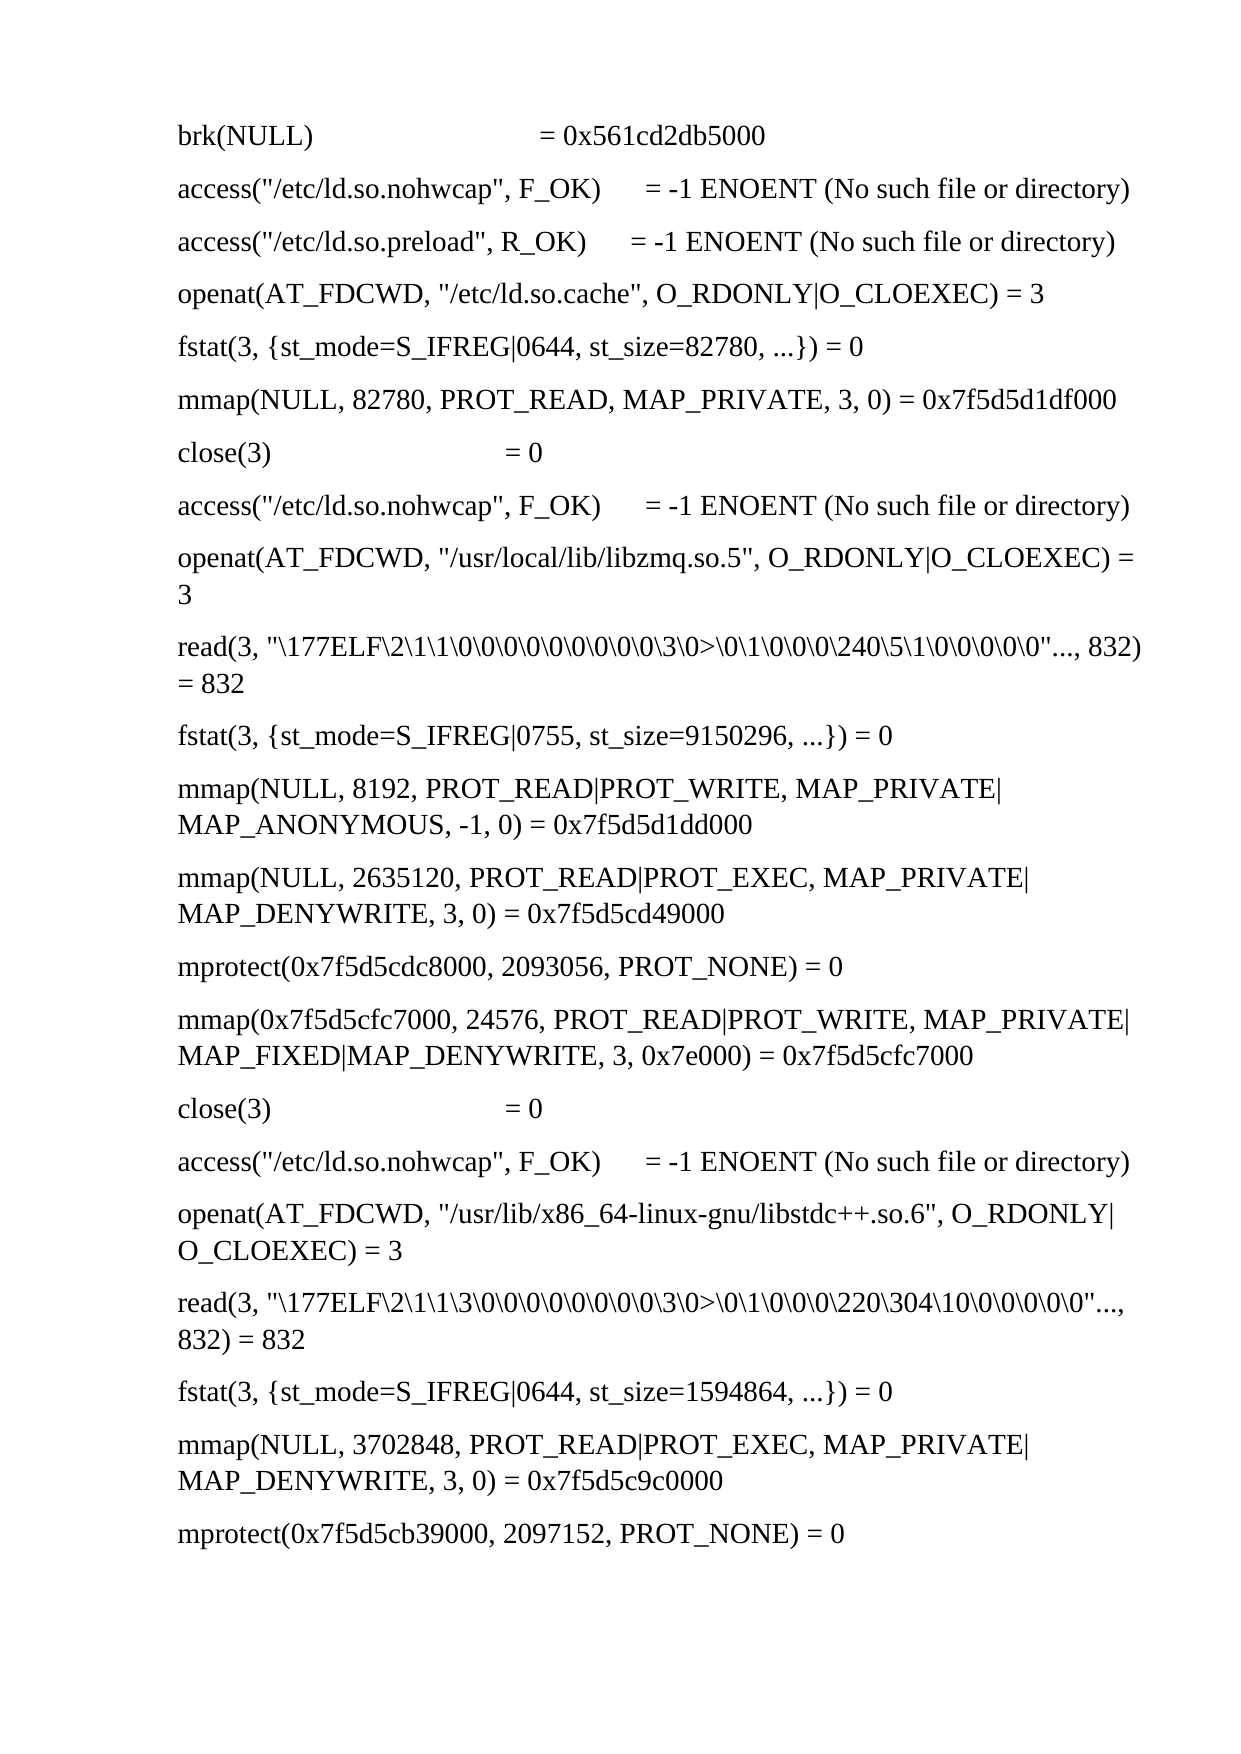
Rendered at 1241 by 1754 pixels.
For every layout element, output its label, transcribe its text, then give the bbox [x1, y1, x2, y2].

text openat(AT_FDCWD, "/usr/local/lib/libzmq.so.5", O_RDONLY|O_CLOEXEC) = 3 [177, 541, 1152, 610]
text read(3, "\177ELF\2\1\1\3\0\0\0\0\0\0\0\0\3\0>\0\1\0\0\0\220\304\10\0\0\0\0\0"..., 832) = 832 [177, 1286, 1152, 1355]
text mmap(NULL, 82780, PROT_READ, MAP_PRIVATE, 3, 0) = 0x7f5d5d1df000 [177, 382, 1152, 416]
text mprotect(0x7f5d5cb39000, 2097152, PROT_NONE) = 0 [177, 1516, 1152, 1550]
text mmap(NULL, 8192, PROT_READ|PROT_WRITE, MAP_PRIVATE|MAP_ANONYMOUS, -1, 0) = 0x7f5d5d1dd000 [177, 771, 1152, 841]
text mmap(NULL, 3702848, PROT_READ|PROT_EXEC, MAP_PRIVATE|MAP_DENYWRITE, 3, 0) = 0x7f5d5c9c0000 [177, 1427, 1152, 1497]
text openat(AT_FDCWD, "/etc/ld.so.cache", O_RDONLY|O_CLOEXEC) = 3 [177, 277, 1152, 310]
text brk(NULL) = 0x561cd2db5000 [177, 118, 1152, 152]
text fstat(3, {st_mode=S_IFREG|0644, st_size=82780, ...}) = 0 [177, 329, 1152, 363]
text close(3) = 0 [177, 1091, 1152, 1124]
text fstat(3, {st_mode=S_IFREG|0755, st_size=9150296, ...}) = 0 [177, 718, 1152, 752]
text close(3) = 0 [177, 435, 1152, 468]
text mmap(NULL, 2635120, PROT_READ|PROT_EXEC, MAP_PRIVATE|MAP_DENYWRITE, 3, 0) = 0x7f5d5cd49000 [177, 860, 1152, 930]
text mprotect(0x7f5d5cdc8000, 2093056, PROT_NONE) = 0 [177, 949, 1152, 983]
text access("/etc/ld.so.nohwcap", F_OK) = -1 ENOENT (No such file or directory) [177, 488, 1152, 521]
text access("/etc/ld.so.preload", R_OK) = -1 ENOENT (No such file or directory) [177, 224, 1152, 257]
text openat(AT_FDCWD, "/usr/lib/x86_64-linux-gnu/libstdc++.so.6", O_RDONLY|O_CLOEXEC) = 3 [177, 1197, 1152, 1266]
text access("/etc/ld.so.nohwcap", F_OK) = -1 ENOENT (No such file or directory) [177, 1144, 1152, 1177]
text mmap(0x7f5d5cfc7000, 24576, PROT_READ|PROT_WRITE, MAP_PRIVATE|MAP_FIXED|MAP_DENYWRITE, 3, 0x7e000) = 0x7f5d5cfc7000 [177, 1002, 1152, 1072]
text fstat(3, {st_mode=S_IFREG|0644, st_size=1594864, ...}) = 0 [177, 1374, 1152, 1408]
text access("/etc/ld.so.nohwcap", F_OK) = -1 ENOENT (No such file or directory) [177, 171, 1152, 204]
text read(3, "\177ELF\2\1\1\0\0\0\0\0\0\0\0\0\3\0>\0\1\0\0\0\240\5\1\0\0\0\0\0"..., 832) = 832 [177, 629, 1152, 699]
